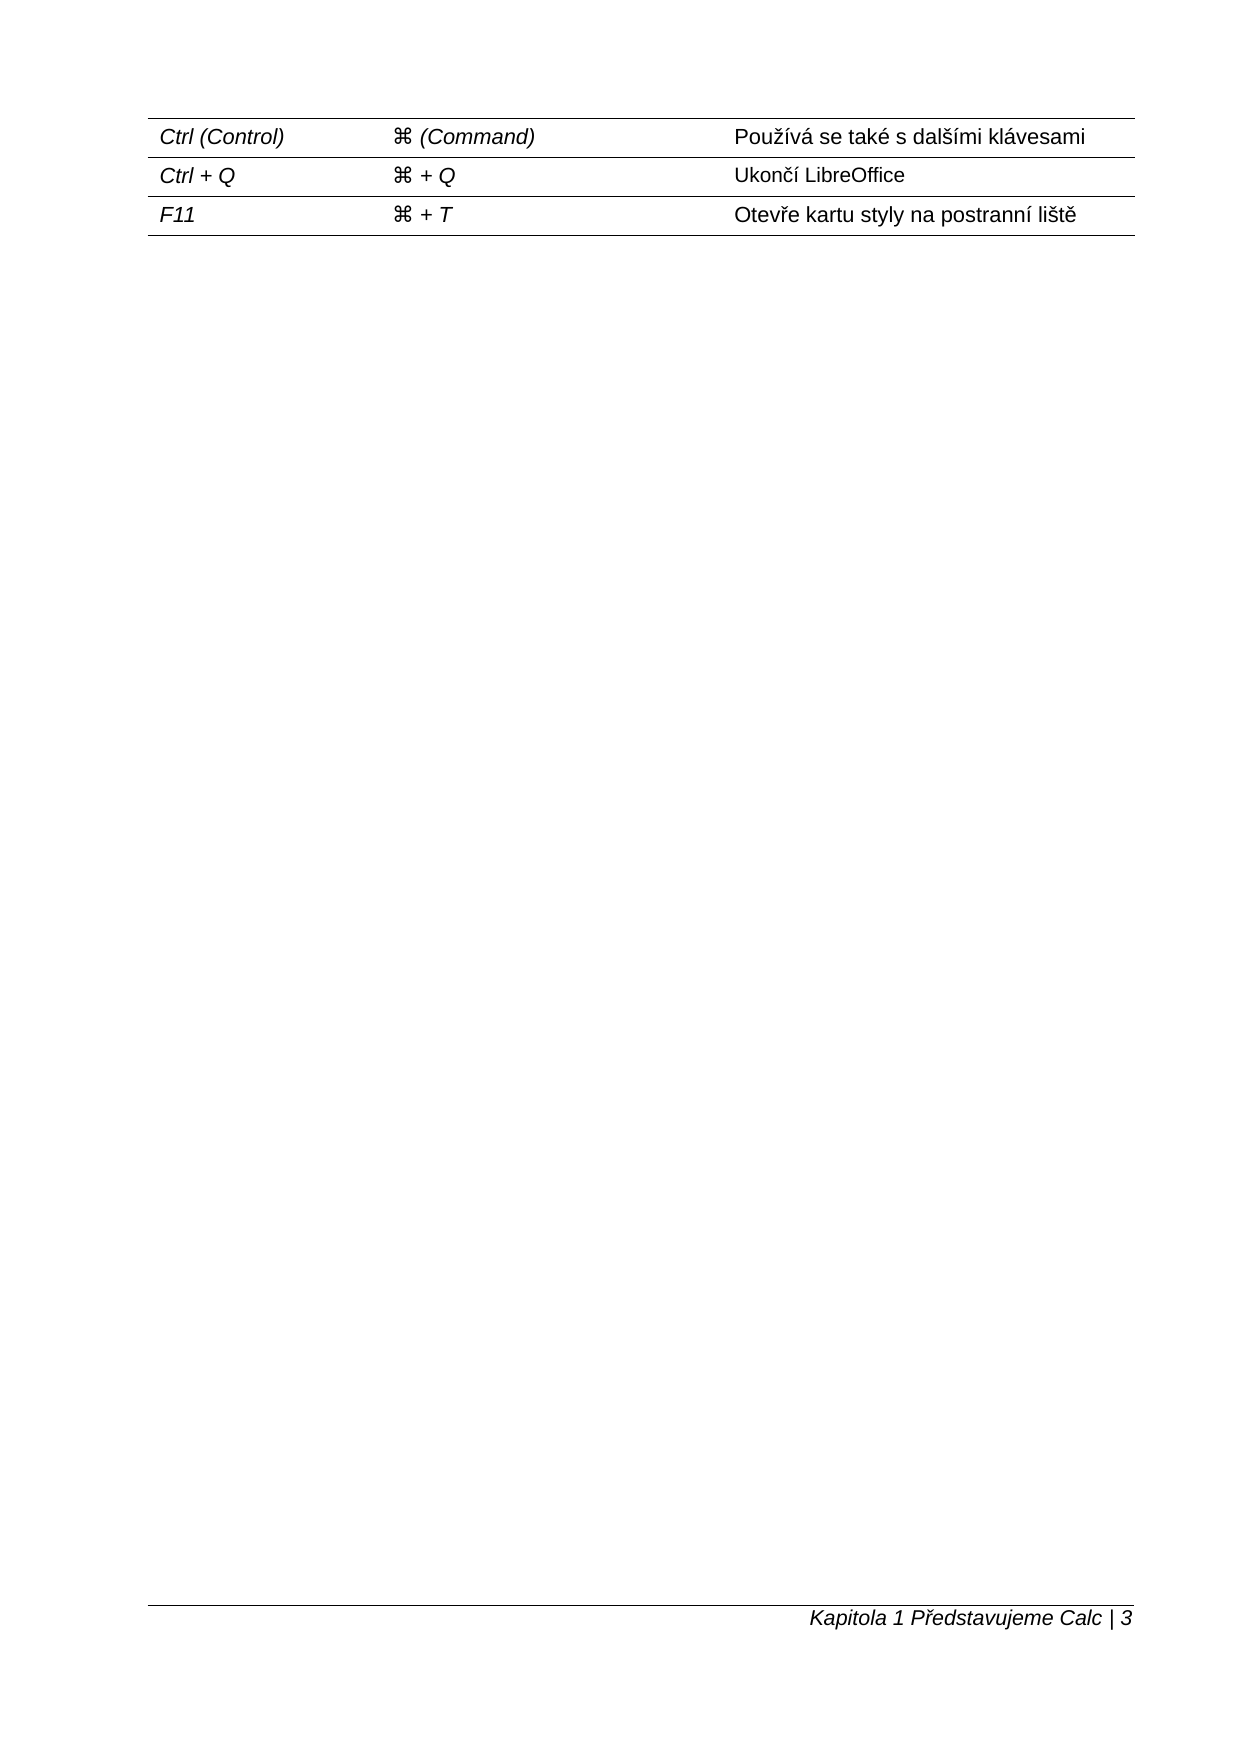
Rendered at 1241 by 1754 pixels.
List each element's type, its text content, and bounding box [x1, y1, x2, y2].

table_cell ⌘ + T [380, 197, 722, 235]
table_cell Ctrl + Q [148, 158, 380, 196]
table_cell ⌘ (Command) [380, 119, 722, 157]
table_cell Ukončí LibreOffice [723, 158, 1135, 196]
table_cell ⌘ + Q [380, 158, 722, 196]
table_cell Ctrl (Control) [148, 119, 380, 157]
table_cell Používá se také s dalšími klávesami [723, 119, 1135, 157]
table_cell F11 [148, 197, 380, 235]
table_cell Otevře kartu styly na postranní liště [723, 197, 1135, 235]
